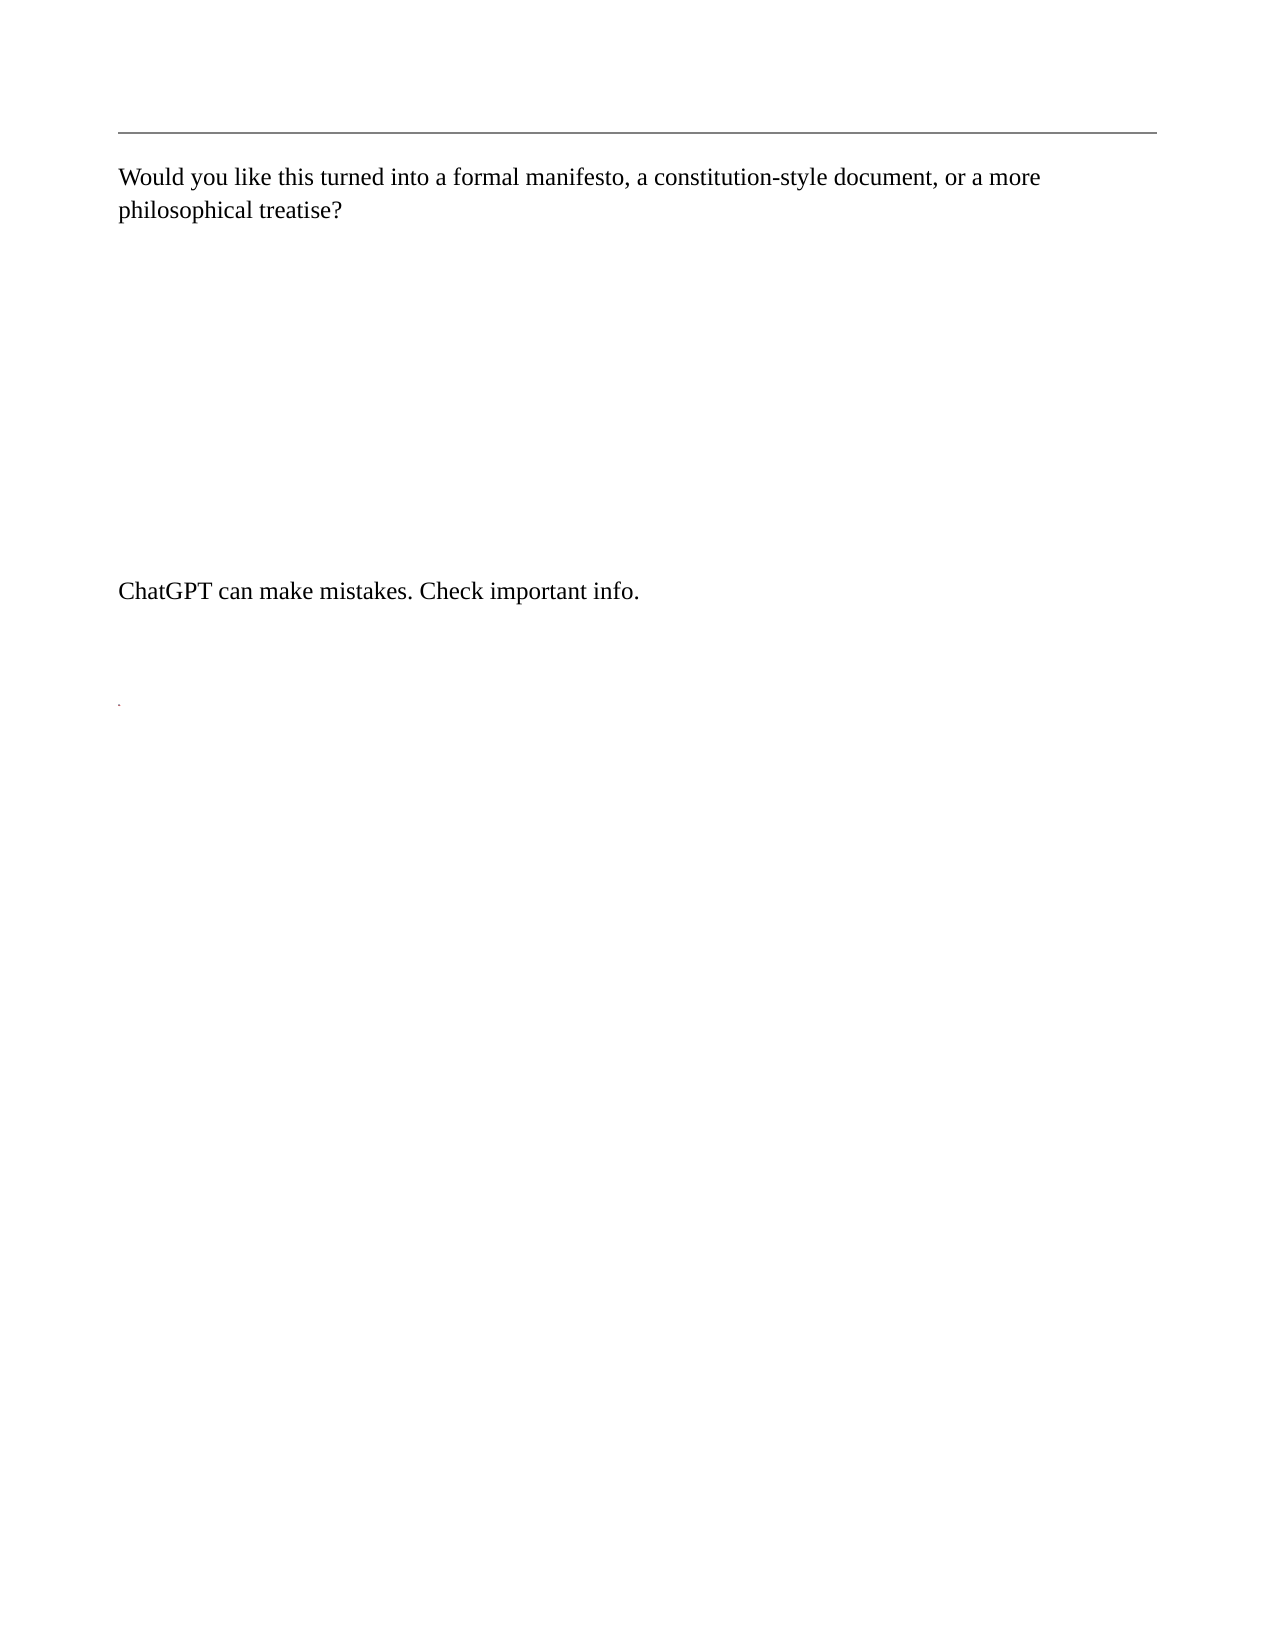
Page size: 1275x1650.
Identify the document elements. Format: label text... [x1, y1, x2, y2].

text ChatGPT can make mistakes. Check important info. [118, 576, 1157, 605]
text Would you like this turned into a formal manifesto, a constitution-style document, or a more philosophical treatise? [118, 162, 1157, 224]
